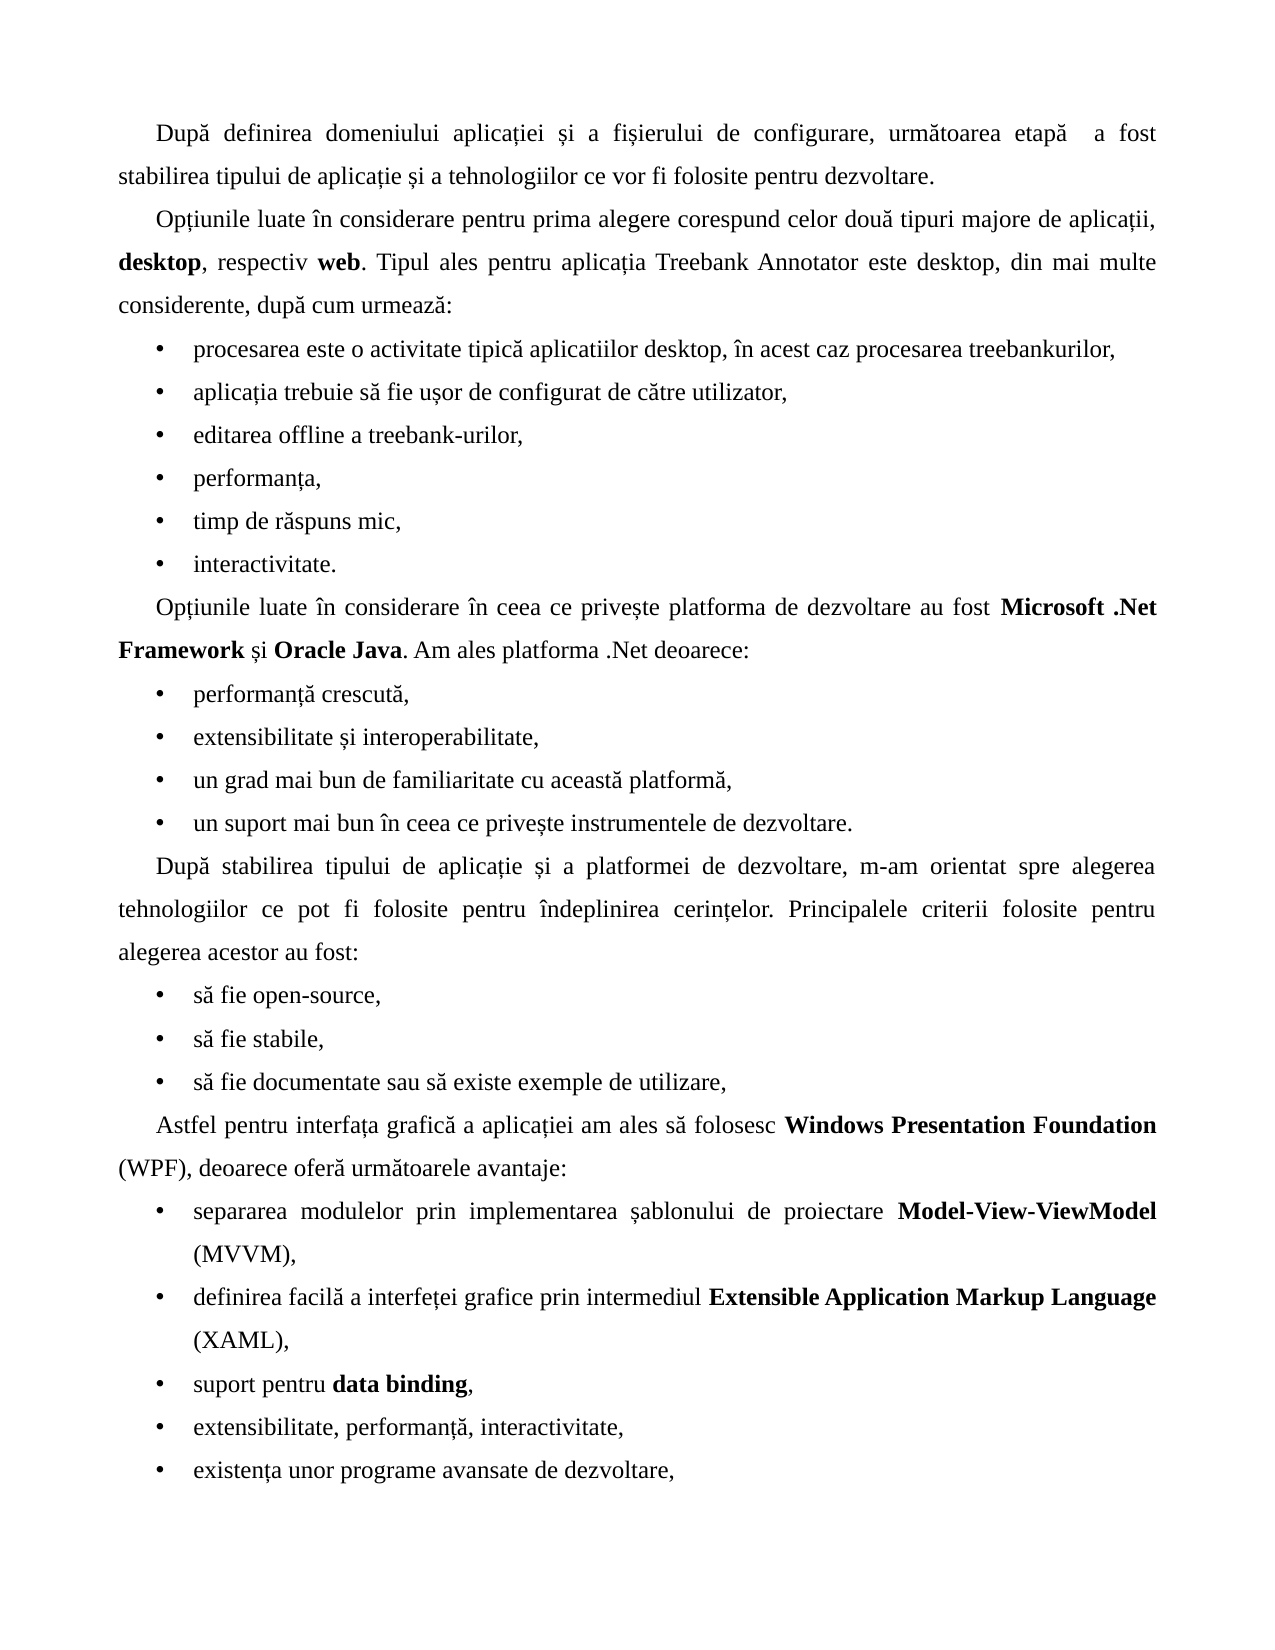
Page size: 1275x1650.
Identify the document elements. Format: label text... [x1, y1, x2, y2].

list definirea facilă a interfeței grafice prin intermediul Extensible Application Markup Language (XAML), [156, 1282, 1157, 1354]
list să fie stabile, [156, 1024, 1157, 1052]
list un suport mai bun în ceea ce privește instrumentele de dezvoltare. [156, 808, 1157, 837]
list existența unor programe avansate de dezvoltare, [156, 1455, 1157, 1484]
list separarea modulelor prin implementarea șablonului de proiectare Model-View-ViewModel (MVVM), [156, 1196, 1157, 1268]
list extensibilitate și interoperabilitate, [156, 722, 1157, 751]
list extensibilitate, performanță, interactivitate, [156, 1412, 1157, 1441]
list timp de răspuns mic, [156, 506, 1157, 535]
list interactivitate. [156, 549, 1157, 578]
text După definirea domeniului aplicației și a fișierului de configurare, următoarea etapă a fost stabilirea tipului de aplicație și a tehnologiilor ce vor fi folosite pentru dezvoltare. [118, 118, 1157, 190]
list un grad mai bun de familiaritate cu această platformă, [156, 765, 1157, 794]
list procesarea este o activitate tipică aplicatiilor desktop, în acest caz procesarea treebankurilor, [156, 334, 1157, 362]
text Opțiunile luate în considerare pentru prima alegere corespund celor două tipuri majore de aplicații, desktop, respectiv web. Tipul ales pentru aplicația Treebank Annotator este desktop, din mai multe considerente, după cum urmează: [118, 204, 1157, 319]
list aplicația trebuie să fie ușor de configurat de către utilizator, [156, 377, 1157, 406]
text Opțiunile luate în considerare în ceea ce privește platforma de dezvoltare au fost Microsoft .Net Framework și Oracle Java. Am ales platforma .Net deoarece: [118, 592, 1157, 664]
list suport pentru data binding, [156, 1369, 1157, 1397]
list performanță crescută, [156, 679, 1157, 707]
text Astfel pentru interfața grafică a aplicației am ales să folosesc Windows Presentation Foundation (WPF), deoarece oferă următoarele avantaje: [118, 1110, 1157, 1182]
list să fie documentate sau să existe exemple de utilizare, [156, 1067, 1157, 1096]
list să fie open-source, [156, 981, 1157, 1009]
text După stabilirea tipului de aplicație și a platformei de dezvoltare, m-am orientat spre alegerea tehnologiilor ce pot fi folosite pentru îndeplinirea cerințelor. Principalele criterii folosite pentru alegerea acestor au fost: [118, 851, 1157, 966]
list editarea offline a treebank-urilor, [156, 420, 1157, 449]
list performanța, [156, 463, 1157, 492]
